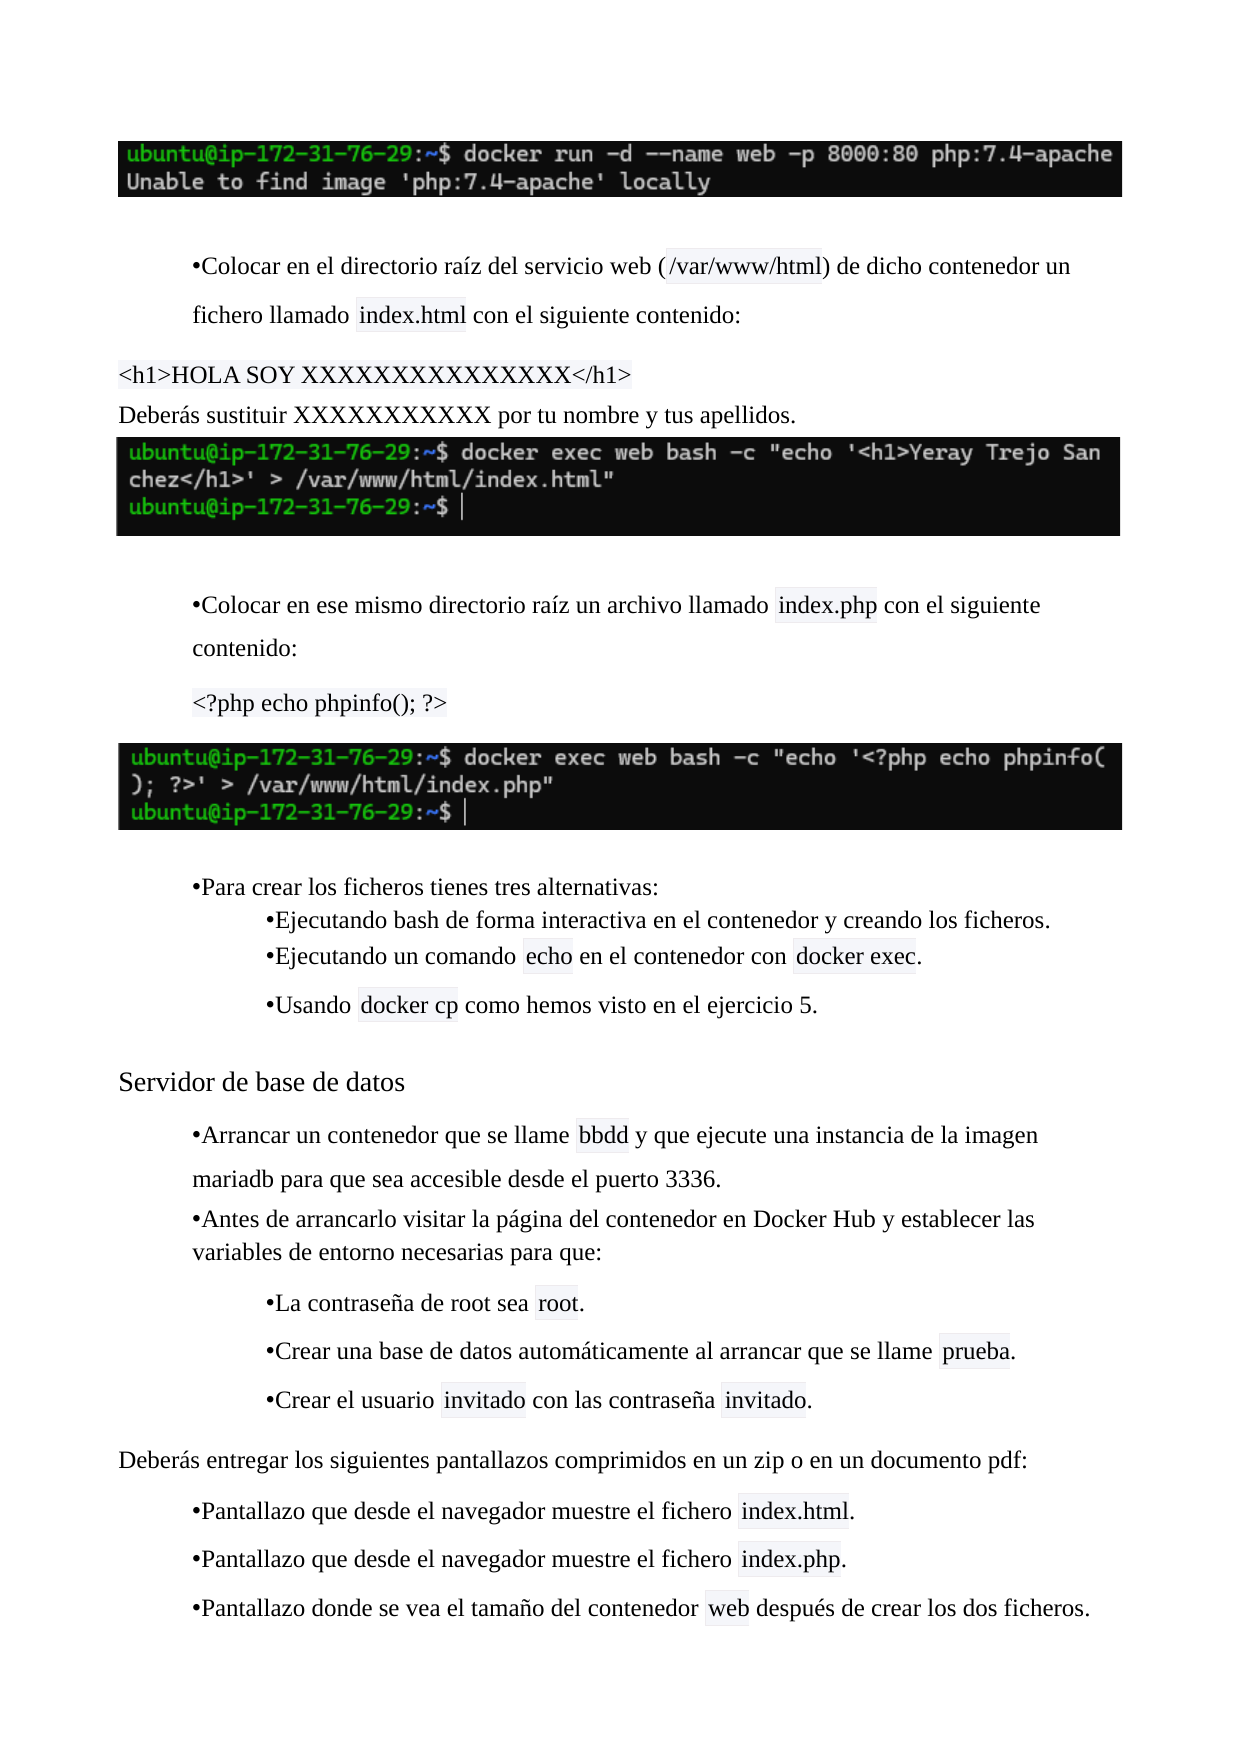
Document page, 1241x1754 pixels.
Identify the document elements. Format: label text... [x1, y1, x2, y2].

list Pantallazo que desde el navegador muestre el fichero [118, 1541, 738, 1576]
picture [118, 141, 1123, 197]
list invitado con las contraseña [442, 1382, 721, 1417]
list La contraseña de root sea [118, 1285, 535, 1319]
list Colocar en ese mismo directorio raíz un archivo llamado index.php con el siguiente contenido: [118, 587, 1122, 662]
list Usando docker cp como hemos visto en el ejercicio 5. [359, 987, 1122, 1022]
list Antes de arrancarlo visitar la página del contenedor en Docker Hub y establecer las variables de entorno necesarias para que: [118, 1204, 1122, 1266]
text Deberás sustituir XXXXXXXXXXX por tu nombre y tus apellidos. [118, 400, 1122, 429]
list invitado. [722, 1382, 1122, 1417]
list <?php echo phpinfo(); ?> [118, 688, 1122, 717]
list Para crear los ficheros tienes tres alternativas: [118, 872, 1122, 901]
text Deberás entregar los siguientes pantallazos comprimidos en un zip o en un documento pdf: [118, 1445, 1122, 1474]
picture [116, 437, 1121, 536]
list echo en el contenedor con [524, 938, 793, 973]
list web después de crear los dos ficheros. [706, 1590, 1122, 1625]
list Crear una base de datos automáticamente al arrancar que se llame [118, 1333, 939, 1368]
list Crear el usuario [118, 1382, 441, 1417]
list index.php. [739, 1541, 1122, 1576]
list docker exec. [794, 938, 1122, 973]
list Usando docker cp como hemos visto en el ejercicio 5. [118, 987, 358, 1022]
list index.html. [739, 1493, 1122, 1528]
list Ejecutando un comando [118, 938, 523, 973]
list Ejecutando bash de forma interactiva en el contenedor y creando los ficheros. [118, 905, 1122, 934]
picture [118, 743, 1123, 830]
list Arrancar un contenedor que se llame bbdd y que ejecute una instancia de la imagen mariadb para que sea accesible desde el puerto 3336. [118, 1118, 1122, 1193]
list Colocar en el directorio raíz del servicio web (/var/www/html) de dicho contenedor un fichero llamado index.html con el siguiente contenido: [118, 248, 1122, 331]
list prueba. [940, 1333, 1122, 1368]
list Pantallazo que desde el navegador muestre el fichero [118, 1493, 738, 1528]
list Pantallazo donde se vea el tamaño del contenedor [118, 1590, 705, 1625]
list root. [536, 1285, 1122, 1319]
subtitle Servidor de base de datos [118, 1065, 1122, 1097]
text <h1>HOLA SOY XXXXXXXXXXXXXXX</h1> [118, 360, 1122, 389]
